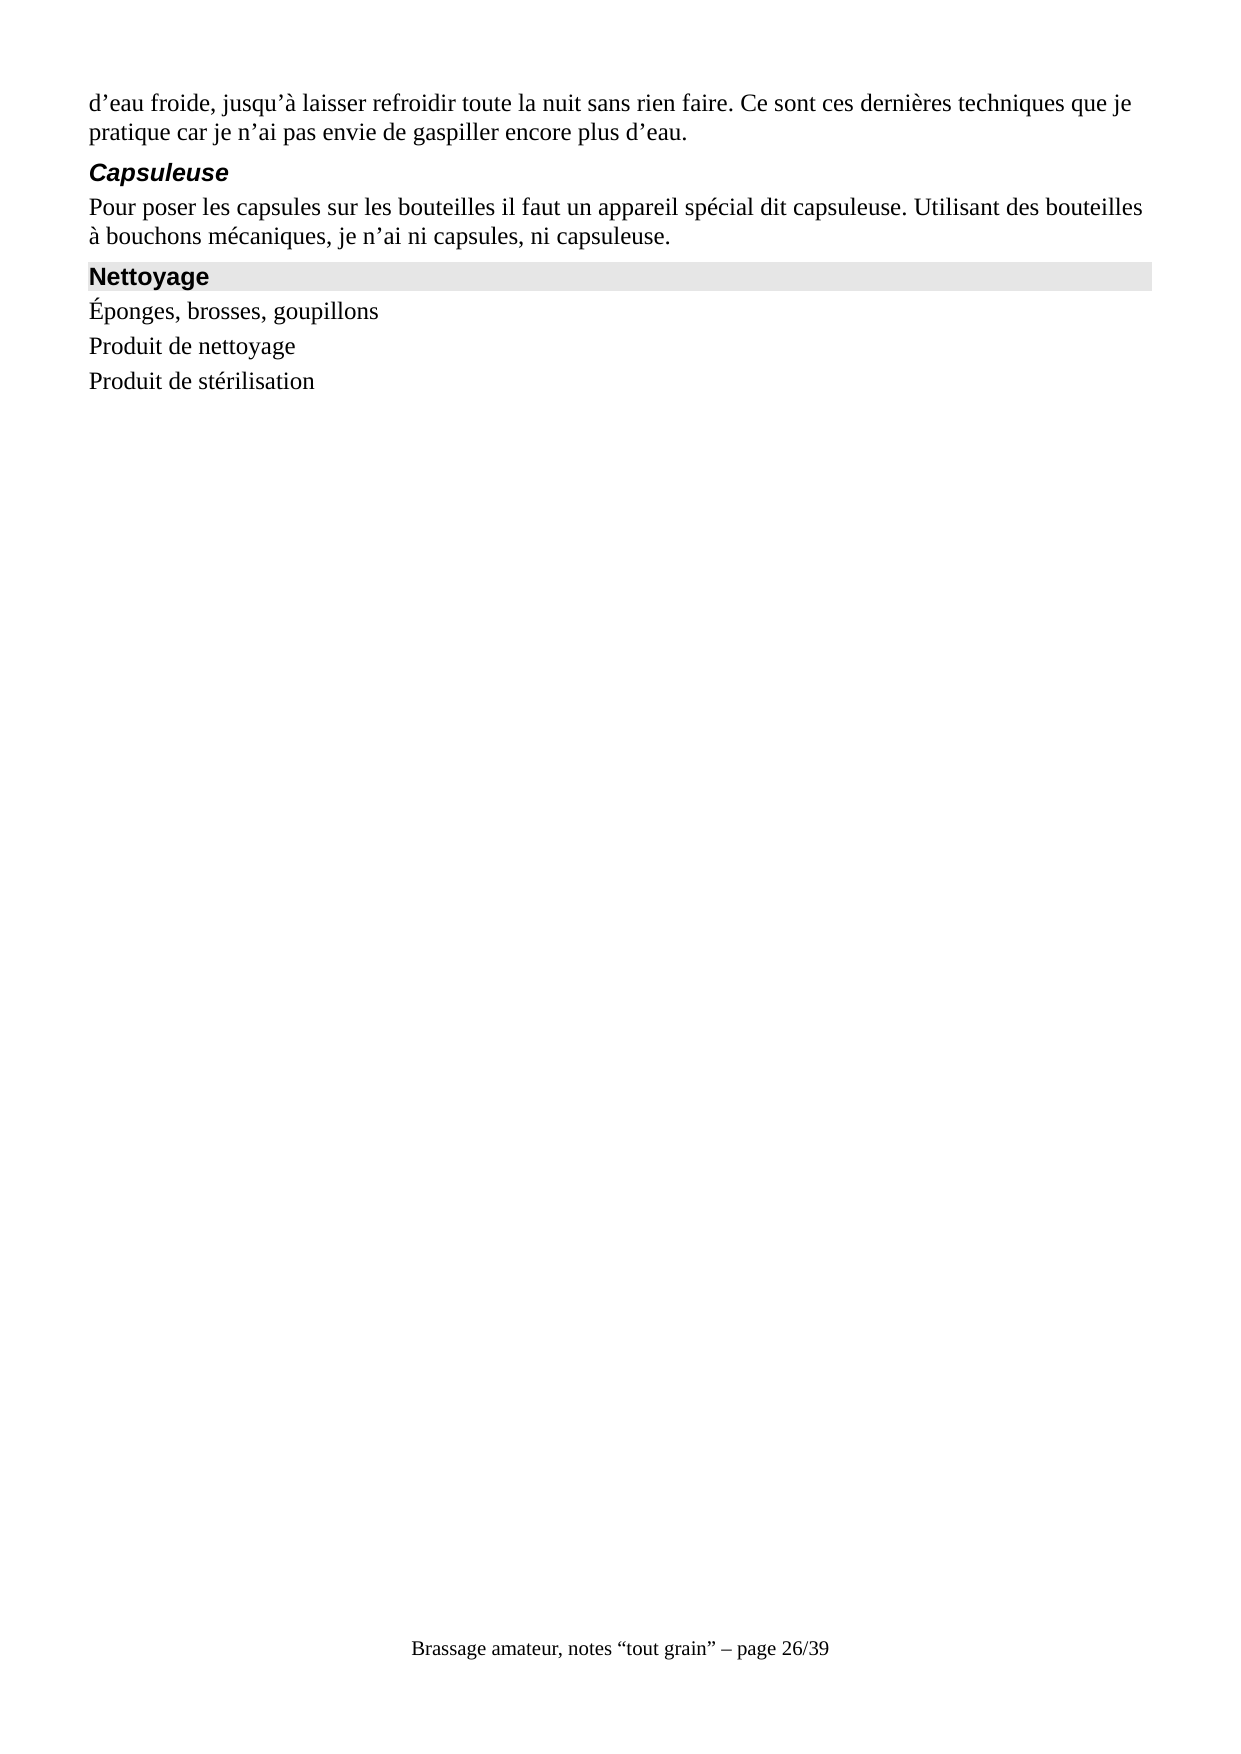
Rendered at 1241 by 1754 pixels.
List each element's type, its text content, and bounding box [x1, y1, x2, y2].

text Produit de stérilisation [88, 366, 1152, 394]
text Éponges, brosses, goupillons [88, 296, 1152, 325]
text Pour poser les capsules sur les bouteilles il faut un appareil spécial dit capsuleuse. Utilisant des bouteilles à bouchons mécaniques, je n’ai ni capsules, ni capsuleuse. [88, 192, 1152, 250]
subtitle Capsuleuse [88, 158, 1152, 187]
subtitle Nettoyage [88, 262, 1152, 291]
text d’eau froide, jusqu’à laisser refroidir toute la nuit sans rien faire. Ce sont ces dernières techniques que je pratique car je n’ai pas envie de gaspiller encore plus d’eau. [88, 88, 1152, 146]
text Produit de nettoyage [88, 331, 1152, 360]
